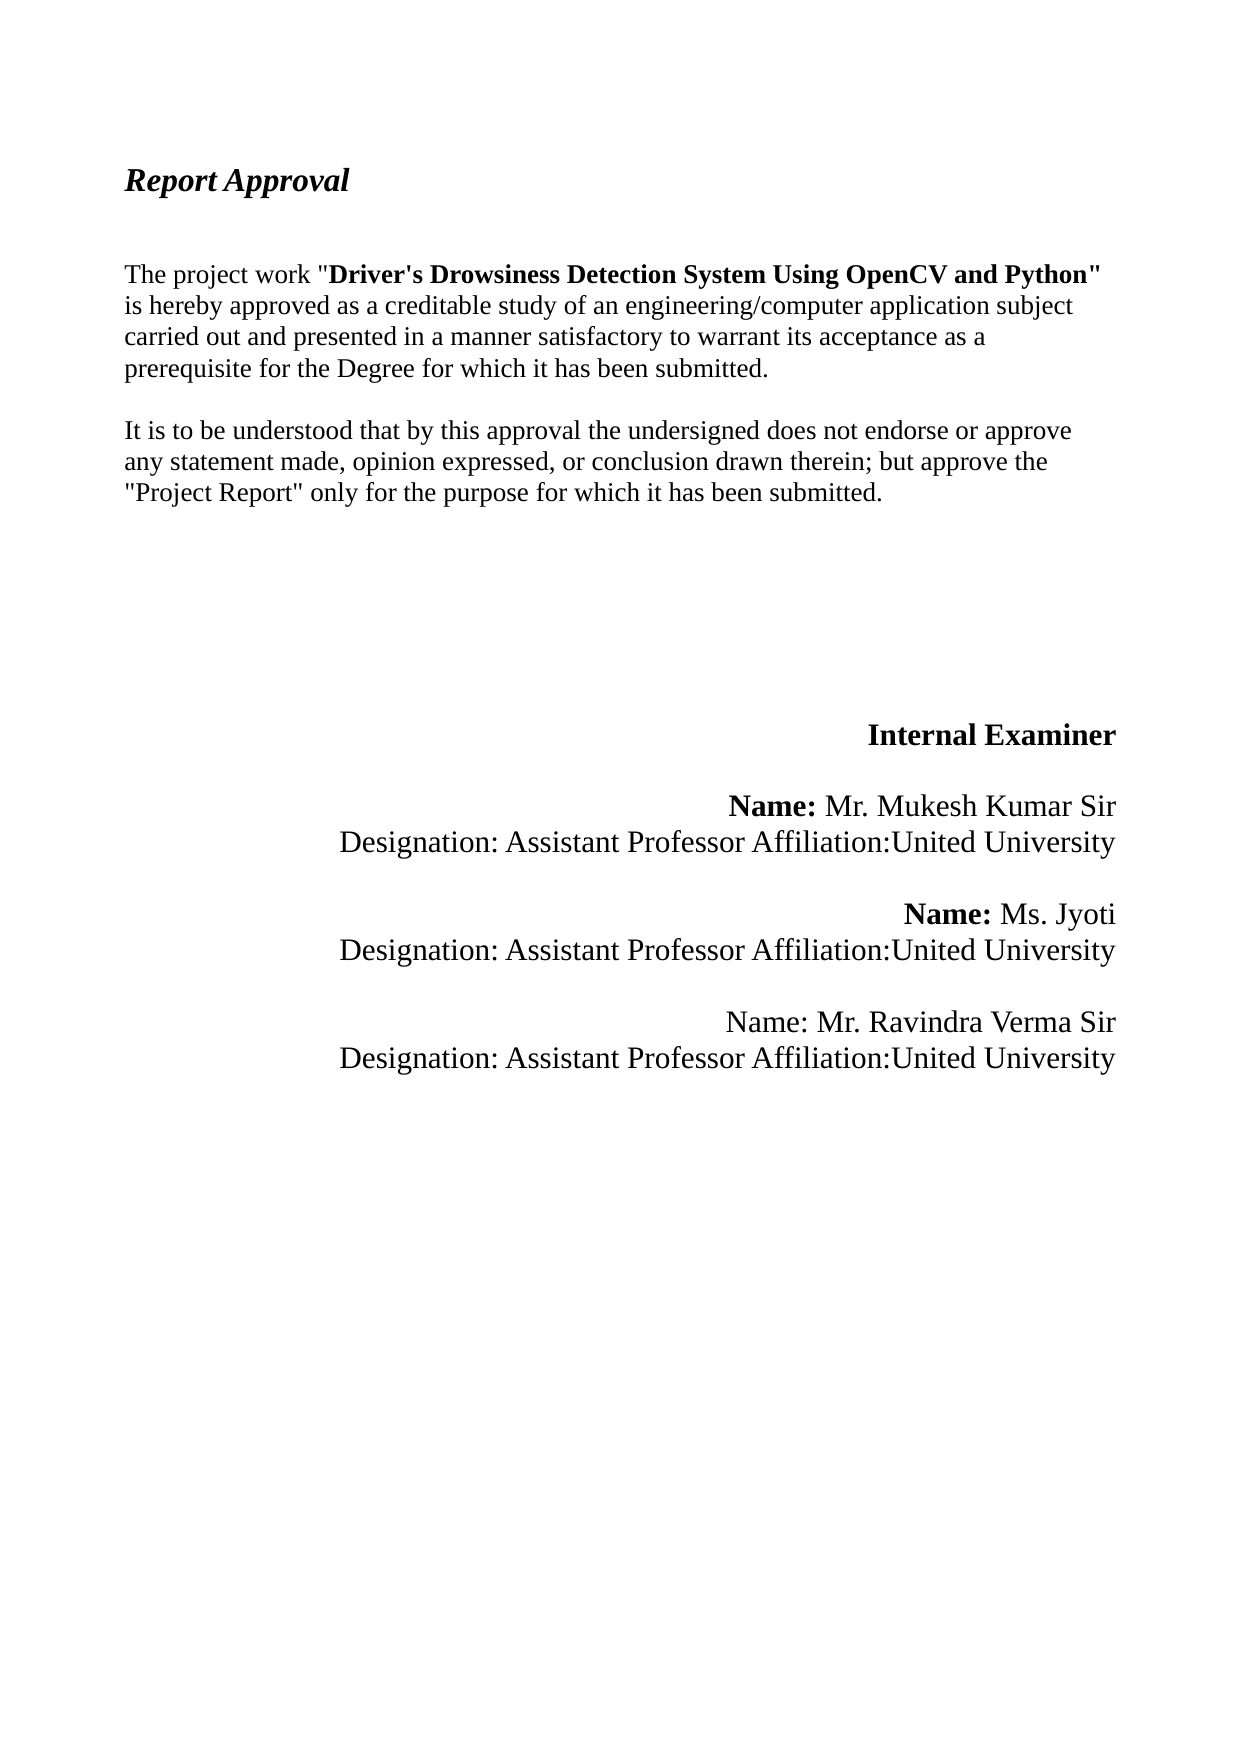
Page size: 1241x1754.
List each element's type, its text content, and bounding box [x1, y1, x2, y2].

text Report Approval [124, 160, 1116, 227]
text Name: Ms. Jyoti Designation: Assistant Professor Affiliation:United University [124, 896, 1116, 967]
text The project work "Driver's Drowsiness Detection System Using OpenCV and Python" is hereby approved as a creditable study of an engineering/computer application subject carried out and presented in a manner satisfactory to warrant its acceptance as a prerequisite for the Degree for which it has been submitted. It is to be understood that by this approval the undersigned does not endorse or approve any statement made, opinion expressed, or conclusion drawn therein; but approve the "Project Report" only for the purpose for which it has been submitted. [124, 227, 1116, 572]
text Internal Examiner Name: Mr. Mukesh Kumar Sir Designation: Assistant Professor Affiliation:United University [124, 716, 1116, 859]
text Name: Mr. Ravindra Verma Sir Designation: Assistant Professor Affiliation:United University [124, 1003, 1116, 1075]
